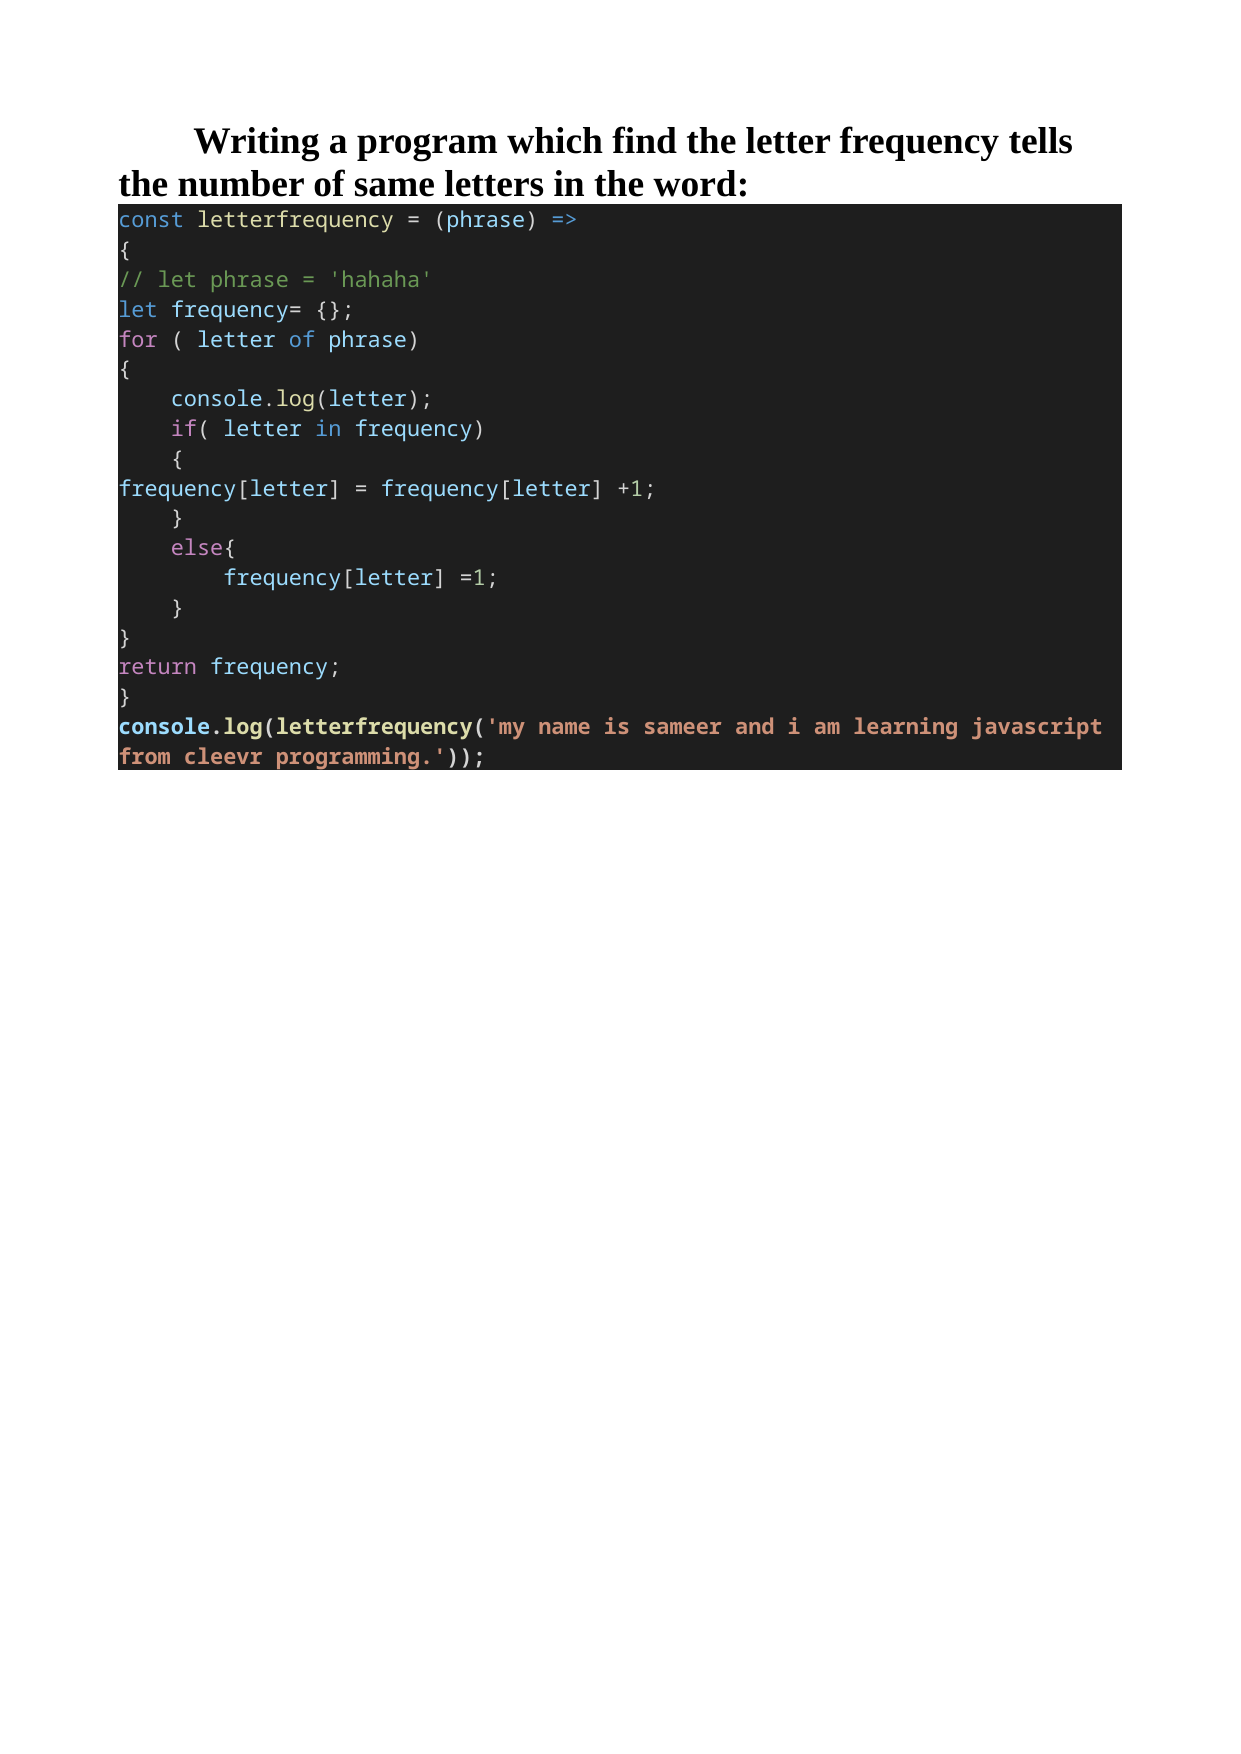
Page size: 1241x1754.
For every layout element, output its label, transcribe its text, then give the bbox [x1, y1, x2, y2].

text } [118, 592, 1122, 621]
text console.log(letter); [118, 383, 1122, 413]
text } [118, 502, 1122, 532]
text } [118, 681, 1122, 711]
text console.log(letterfrequency('my name is sameer and i am learning javascript from cleevr programming.')); [118, 711, 1122, 770]
text { [118, 234, 1122, 264]
text } [118, 621, 1122, 651]
text else{ [118, 532, 1122, 562]
text // let phrase = 'hahaha' [118, 264, 1122, 294]
text { [118, 443, 1122, 472]
text Writing a program which find the letter frequency tells the number of same letters in the word: [118, 118, 1122, 204]
text const letterfrequency = (phrase) => [118, 204, 1122, 234]
text if( letter in frequency) [118, 413, 1122, 443]
text for ( letter of phrase) [118, 323, 1122, 353]
text let frequency= {}; [118, 294, 1122, 323]
text { [118, 353, 1122, 383]
text frequency[letter] =1; [118, 562, 1122, 592]
text frequency[letter] = frequency[letter] +1; [118, 472, 1122, 502]
text return frequency; [118, 651, 1122, 681]
